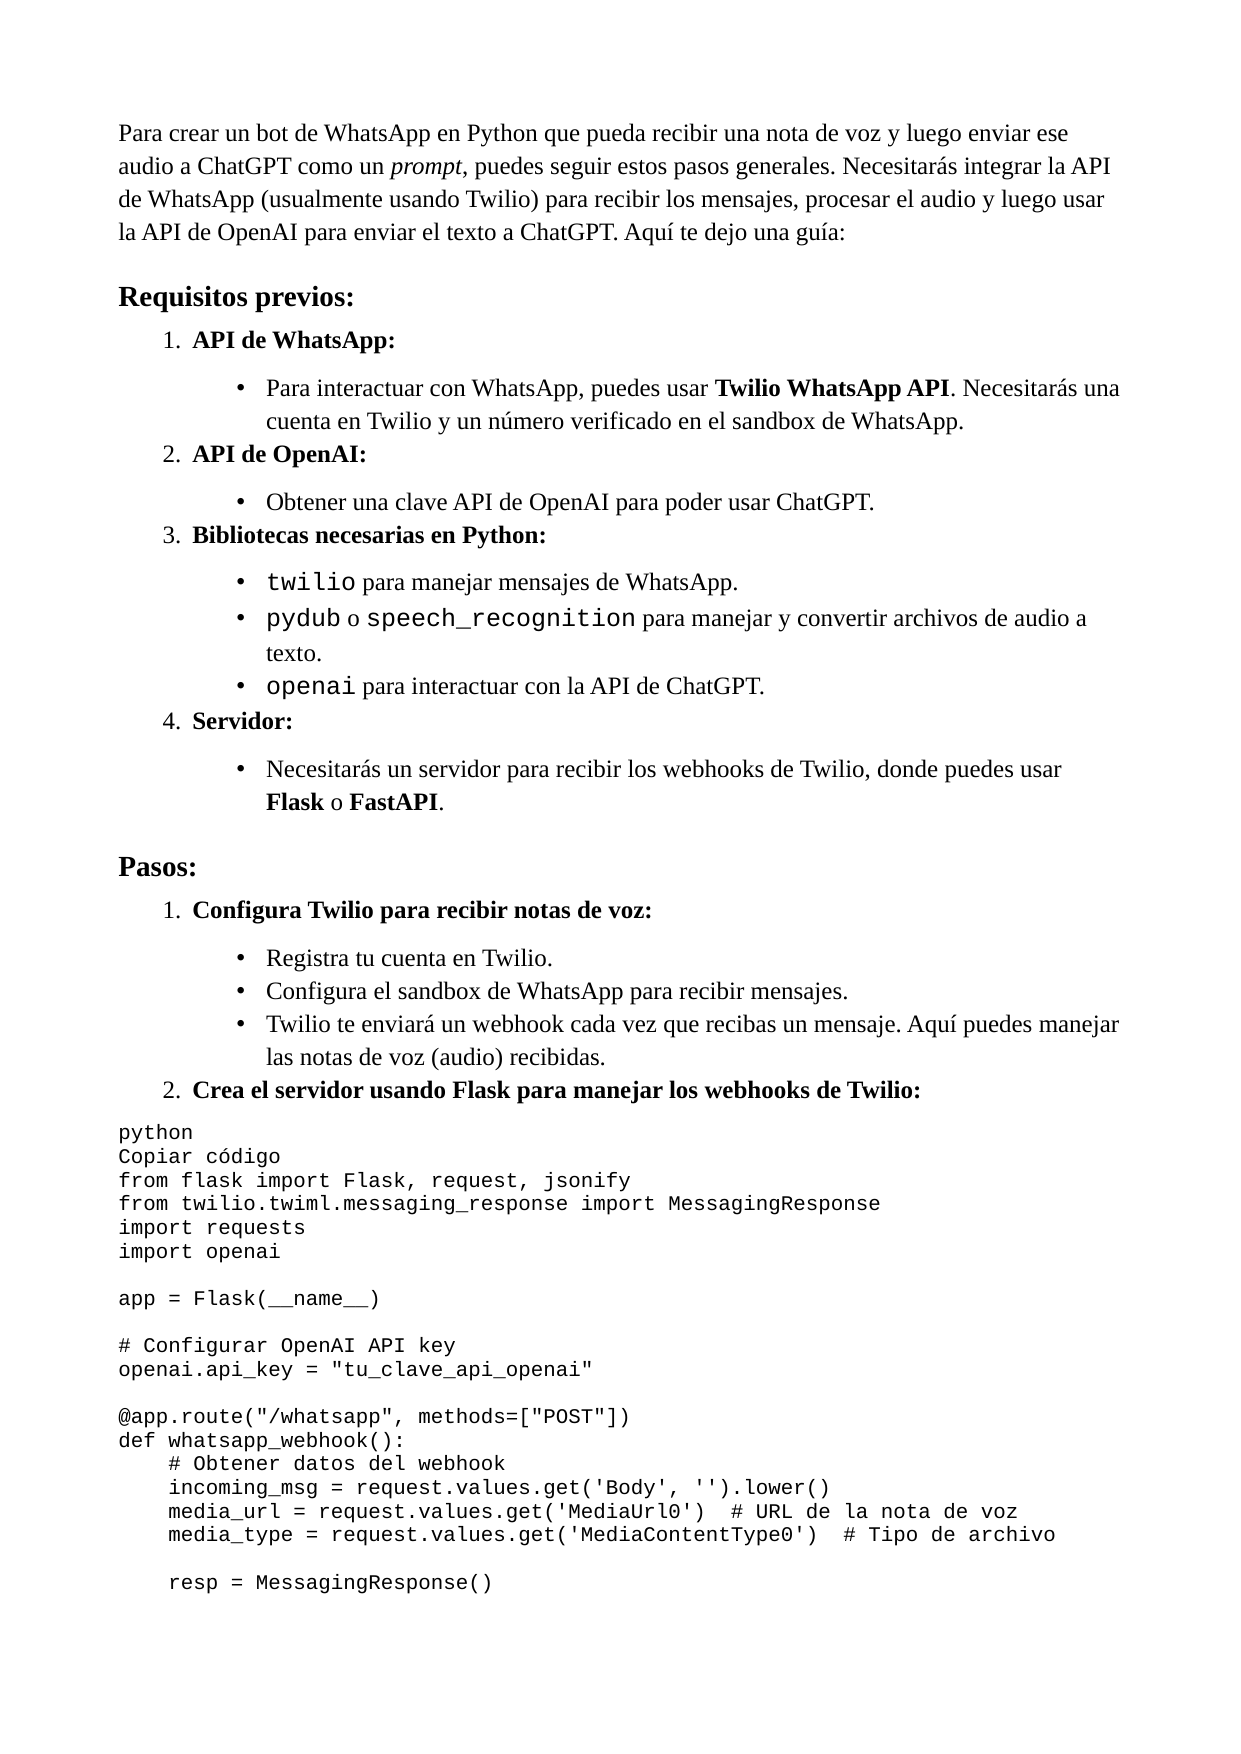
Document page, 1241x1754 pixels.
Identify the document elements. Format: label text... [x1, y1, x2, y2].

text import requests [118, 1217, 1122, 1241]
text @app.route("/whatsapp", methods=["POST"]) [118, 1406, 1122, 1430]
text incoming_msg = request.values.get('Body', '').lower() [118, 1477, 1122, 1501]
text # Obtener datos del webhook [118, 1453, 1122, 1477]
text openai.api_key = "tu_clave_api_openai" [118, 1359, 1122, 1382]
text media_type = request.values.get('MediaContentType0') # Tipo de archivo [118, 1524, 1122, 1548]
list Para interactuar con WhatsApp, puedes usar Twilio WhatsApp API. Necesitarás una cuenta en Twilio y un número verificado en el sandbox de WhatsApp. [236, 373, 1122, 435]
list Obtener una clave API de OpenAI para poder usar ChatGPT. [236, 487, 1122, 515]
list Configura Twilio para recibir notas de voz: [162, 895, 1122, 924]
subtitle Pasos: [118, 849, 1122, 883]
list Configura el sandbox de WhatsApp para recibir mensajes. [236, 976, 1122, 1004]
text resp = MessagingResponse() [118, 1572, 1122, 1595]
list API de OpenAI: [162, 439, 1122, 468]
text import openai [118, 1241, 1122, 1264]
list Crea el servidor usando Flask para manejar los webhooks de Twilio: [162, 1075, 1122, 1103]
list twilio para manejar mensajes de WhatsApp. [236, 567, 1122, 598]
list Bibliotecas necesarias en Python: [162, 520, 1122, 548]
list API de WhatsApp: [162, 325, 1122, 354]
subtitle Requisitos previos: [118, 279, 1122, 313]
text from flask import Flask, request, jsonify [118, 1170, 1122, 1193]
list openai para interactuar con la API de ChatGPT. [236, 671, 1122, 702]
text from twilio.twiml.messaging_response import MessagingResponse [118, 1193, 1122, 1217]
list Servidor: [162, 706, 1122, 735]
list Registra tu cuenta en Twilio. [236, 943, 1122, 971]
list Twilio te enviará un webhook cada vez que recibas un mensaje. Aquí puedes manejar las notas de voz (audio) recibidas. [236, 1009, 1122, 1071]
text # Configurar OpenAI API key [118, 1335, 1122, 1359]
text media_url = request.values.get('MediaUrl0') # URL de la nota de voz [118, 1501, 1122, 1524]
list Necesitarás un servidor para recibir los webhooks de Twilio, donde puedes usar Flask o FastAPI. [236, 754, 1122, 816]
text app = Flask(__name__) [118, 1288, 1122, 1312]
list pydub o speech_recognition para manejar y convertir archivos de audio a texto. [236, 603, 1122, 667]
text Para crear un bot de WhatsApp en Python que pueda recibir una nota de voz y luego enviar ese audio a ChatGPT como un prompt, puedes seguir estos pasos generales. Necesitarás integrar la API de WhatsApp (usualmente usando Twilio) para recibir los mensajes, procesar el audio y luego usar la API de OpenAI para enviar el texto a ChatGPT. Aquí te dejo una guía: [118, 118, 1122, 246]
text Copiar código [118, 1146, 1122, 1170]
text python [118, 1122, 1122, 1146]
text def whatsapp_webhook(): [118, 1430, 1122, 1453]
